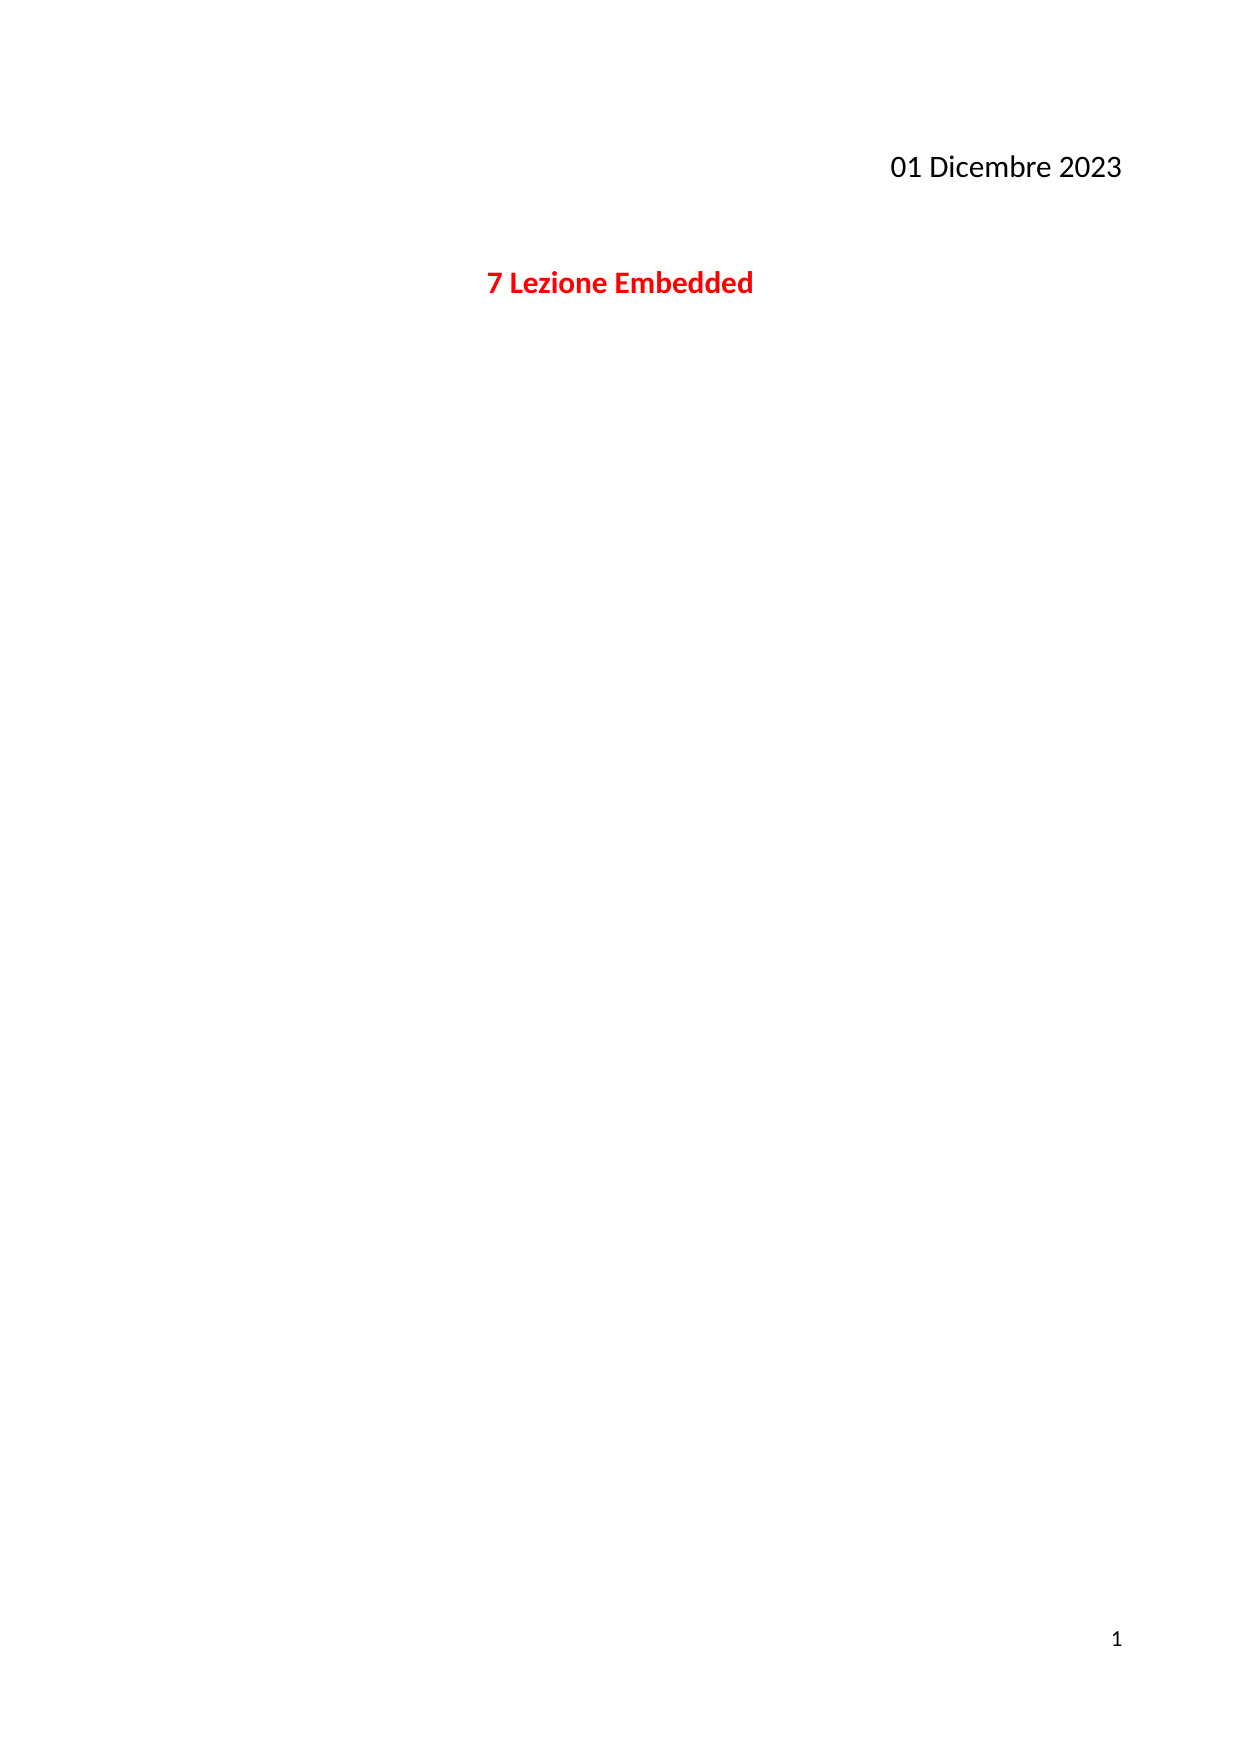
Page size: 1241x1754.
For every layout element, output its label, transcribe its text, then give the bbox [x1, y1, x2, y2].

text 01 Dicembre 2023 [118, 148, 1122, 186]
text 7 Lezione Embedded [118, 263, 1122, 301]
